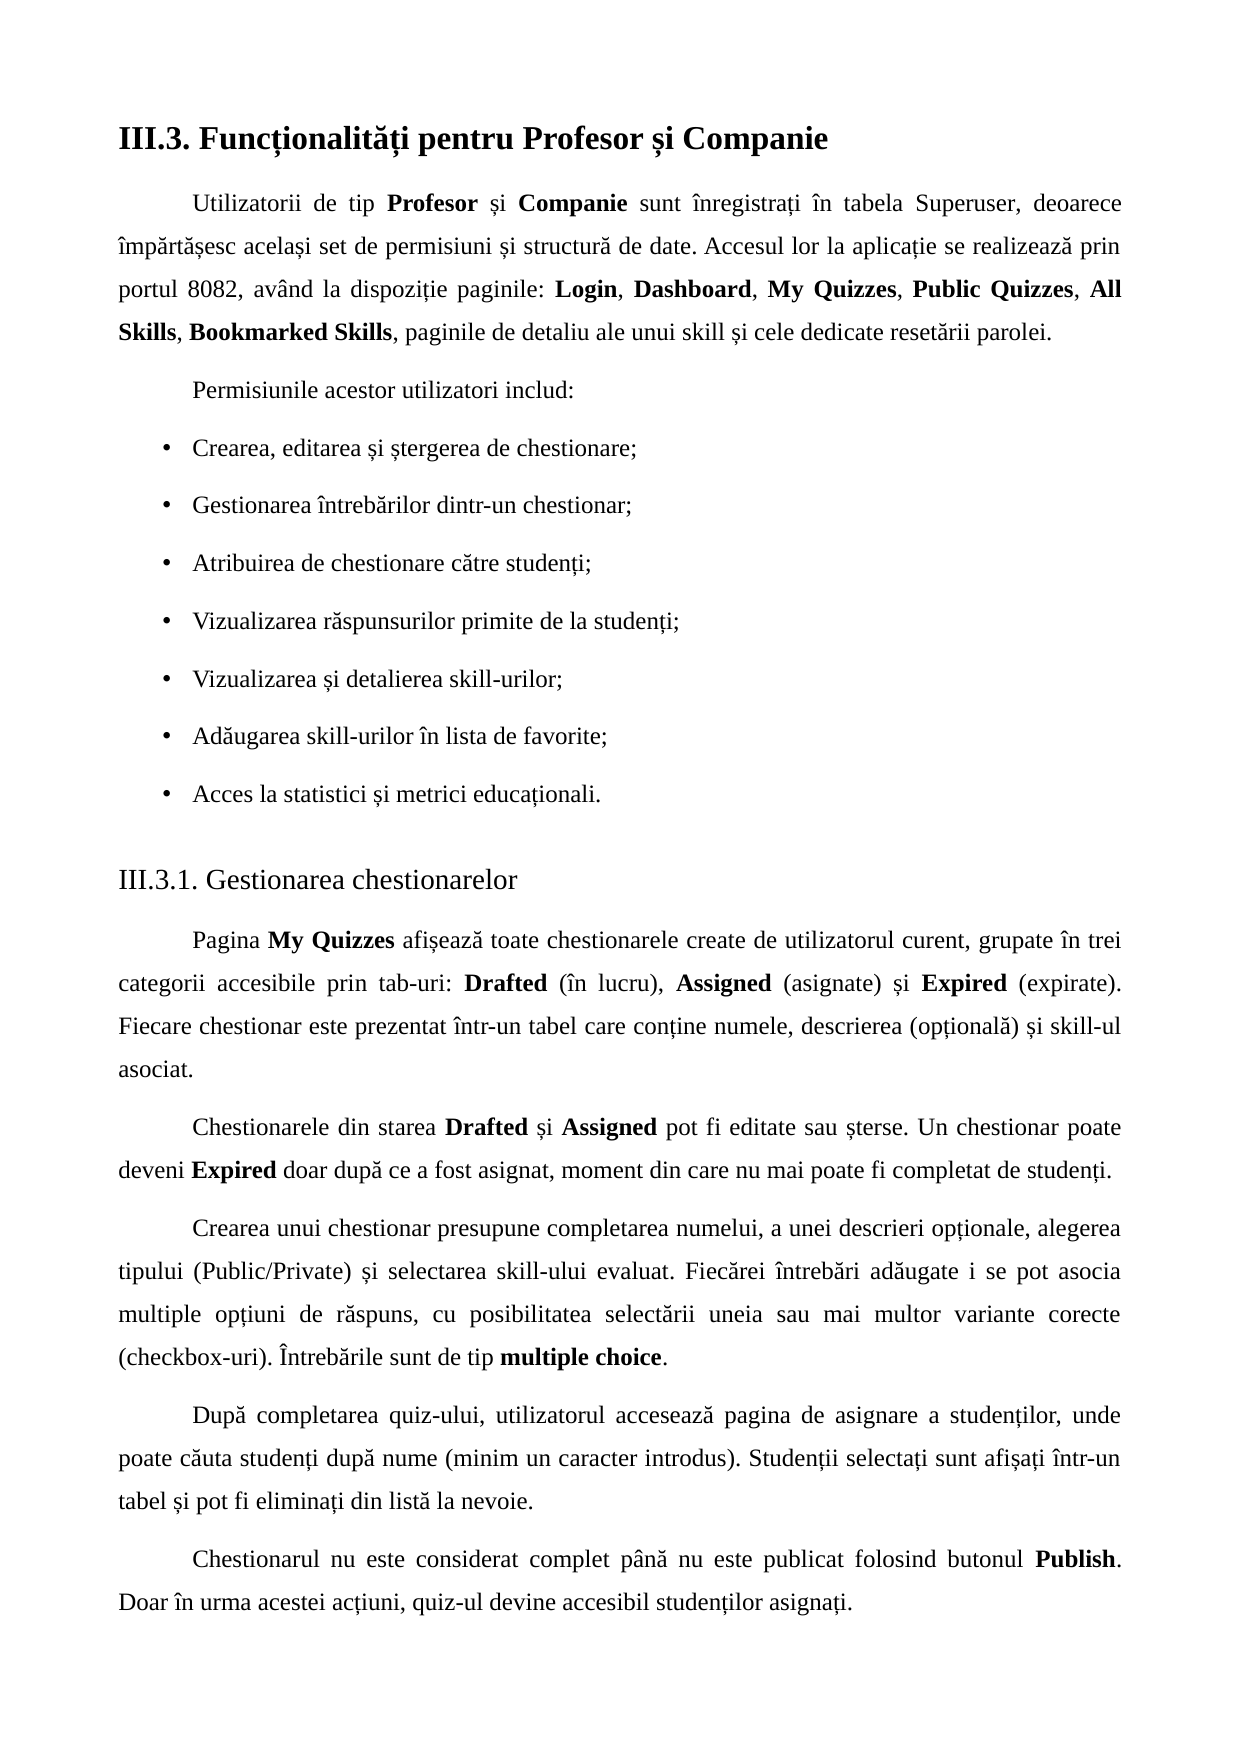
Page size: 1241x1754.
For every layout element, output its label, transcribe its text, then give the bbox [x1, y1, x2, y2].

list Adăugarea skill-urilor în lista de favorite; [162, 721, 1122, 750]
text Chestionarul nu este considerat complet până nu este publicat folosind butonul Publish. Doar în urma acestei acțiuni, quiz-ul devine accesibil studenților asignați. [118, 1544, 1122, 1616]
text Permisiunile acestor utilizatori includ: [118, 375, 1122, 404]
text Crearea unui chestionar presupune completarea numelui, a unei descrieri opționale, alegerea tipului (Public/Private) și selectarea skill-ului evaluat. Fiecărei întrebări adăugate i se pot asocia multiple opțiuni de răspuns, cu posibilitatea selectării uneia sau mai multor variante corecte (checkbox-uri). Întrebările sunt de tip multiple choice. [118, 1213, 1122, 1371]
list Gestionarea întrebărilor dintr-un chestionar; [162, 491, 1122, 519]
list Crearea, editarea și ștergerea de chestionare; [162, 433, 1122, 462]
list Atribuirea de chestionare către studenți; [162, 548, 1122, 577]
subtitle III.3.1. Gestionarea chestionarelor [118, 862, 1122, 895]
text După completarea quiz-ului, utilizatorul accesează pagina de asignare a studenților, unde poate căuta studenți după nume (minim un caracter introdus). Studenții selectați sunt afișați într-un tabel și pot fi eliminați din listă la nevoie. [118, 1400, 1122, 1515]
list Vizualizarea răspunsurilor primite de la studenți; [162, 606, 1122, 635]
list Vizualizarea și detalierea skill-urilor; [162, 664, 1122, 692]
text Pagina My Quizzes afișează toate chestionarele create de utilizatorul curent, grupate în trei categorii accesibile prin tab-uri: Drafted (în lucru), Assigned (asignate) și Expired (expirate). Fiecare chestionar este prezentat într-un tabel care conține numele, descrierea (opțională) și skill-ul asociat. [118, 925, 1122, 1083]
list Acces la statistici și metrici educaționali. [162, 779, 1122, 808]
subtitle III.3. Funcționalități pentru Profesor și Companie [118, 118, 1122, 156]
text Utilizatorii de tip Profesor și Companie sunt înregistrați în tabela Superuser, deoarece împărtășesc același set de permisiuni și structură de date. Accesul lor la aplicație se realizează prin portul 8082, având la dispoziție paginile: Login, Dashboard, My Quizzes, Public Quizzes, All Skills, Bookmarked Skills, paginile de detaliu ale unui skill și cele dedicate resetării parolei. [118, 188, 1122, 346]
text Chestionarele din starea Drafted și Assigned pot fi editate sau șterse. Un chestionar poate deveni Expired doar după ce a fost asignat, moment din care nu mai poate fi completat de studenți. [118, 1112, 1122, 1184]
